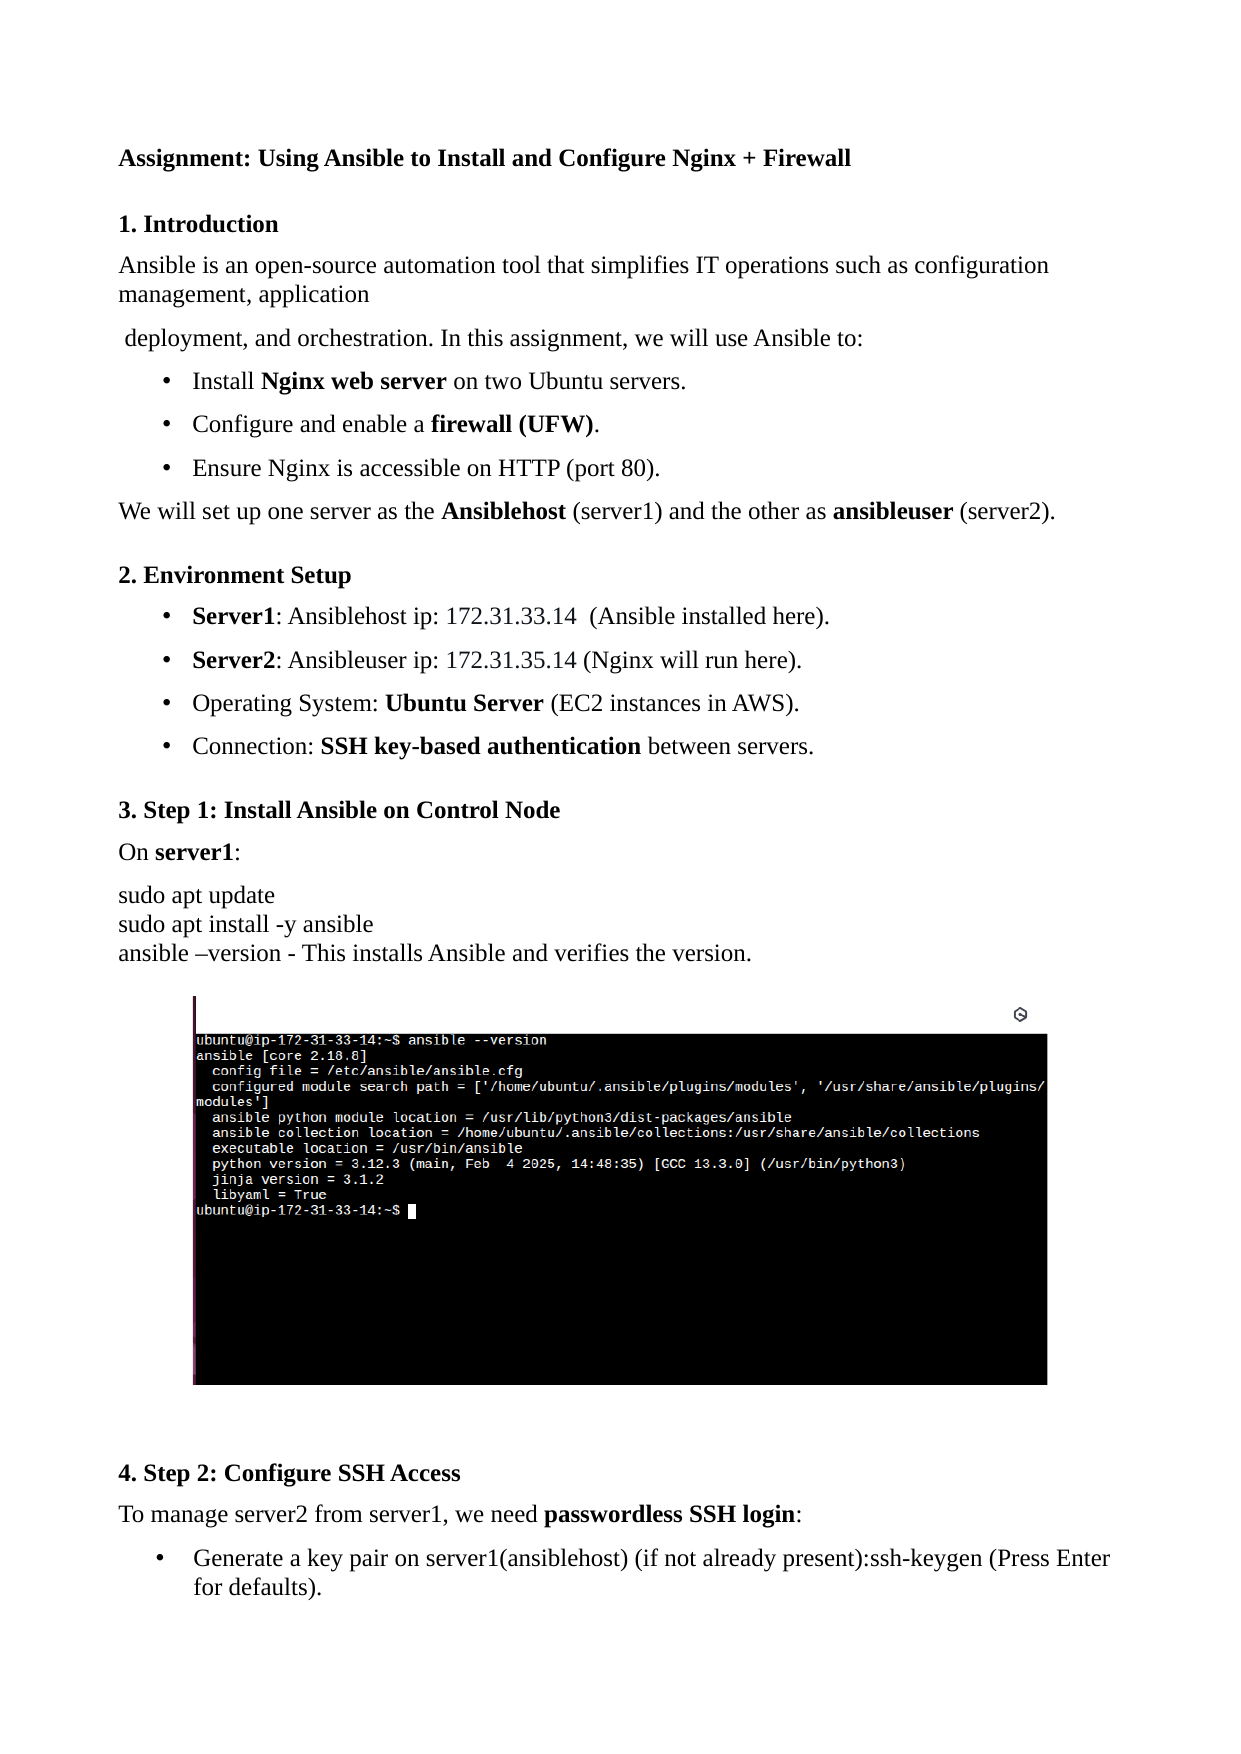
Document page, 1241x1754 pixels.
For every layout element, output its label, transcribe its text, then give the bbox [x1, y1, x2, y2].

subtitle 4. Step 2: Configure SSH Access [118, 1458, 1122, 1487]
list Server1: Ansiblehost ip: 172.31.33.14 (Ansible installed here). [162, 601, 1122, 630]
list Connection: SSH key-based authentication between servers. [162, 731, 1122, 760]
text ansible –version - This installs Ansible and verifies the version. [118, 938, 1122, 966]
text sudo apt install -y ansible [118, 909, 1122, 938]
subtitle Assignment: Using Ansible to Install and Configure Nginx + Firewall [118, 143, 1122, 172]
subtitle 1. Introduction [118, 209, 1122, 238]
text deployment, and orchestration. In this assignment, we will use Ansible to: [118, 323, 1122, 351]
list Install Nginx web server on two Ubuntu servers. [162, 366, 1122, 395]
text We will set up one server as the Ansiblehost (server1) and the other as ansibleuser (server2). [118, 496, 1122, 525]
picture [192, 996, 1048, 1385]
text On server1: [118, 837, 1122, 866]
list Server2: Ansibleuser ip: 172.31.35.14 (Nginx will run here). [162, 645, 1122, 673]
subtitle 3. Step 1: Install Ansible on Control Node [118, 796, 1122, 824]
list Generate a key pair on server1(ansiblehost) (if not already present):ssh-keygen (Press Enter for defaults). [156, 1543, 1122, 1600]
text sudo apt update [118, 880, 1122, 909]
subtitle 2. Environment Setup [118, 560, 1122, 589]
list Operating System: Ubuntu Server (EC2 instances in AWS). [162, 688, 1122, 717]
text To manage server2 from server1, we need passwordless SSH login: [118, 1499, 1122, 1528]
list Configure and enable a firewall (UFW). [162, 409, 1122, 438]
list Ensure Nginx is accessible on HTTP (port 80). [162, 453, 1122, 481]
text Ansible is an open-source automation tool that simplifies IT operations such as configuration management, application [118, 251, 1122, 308]
